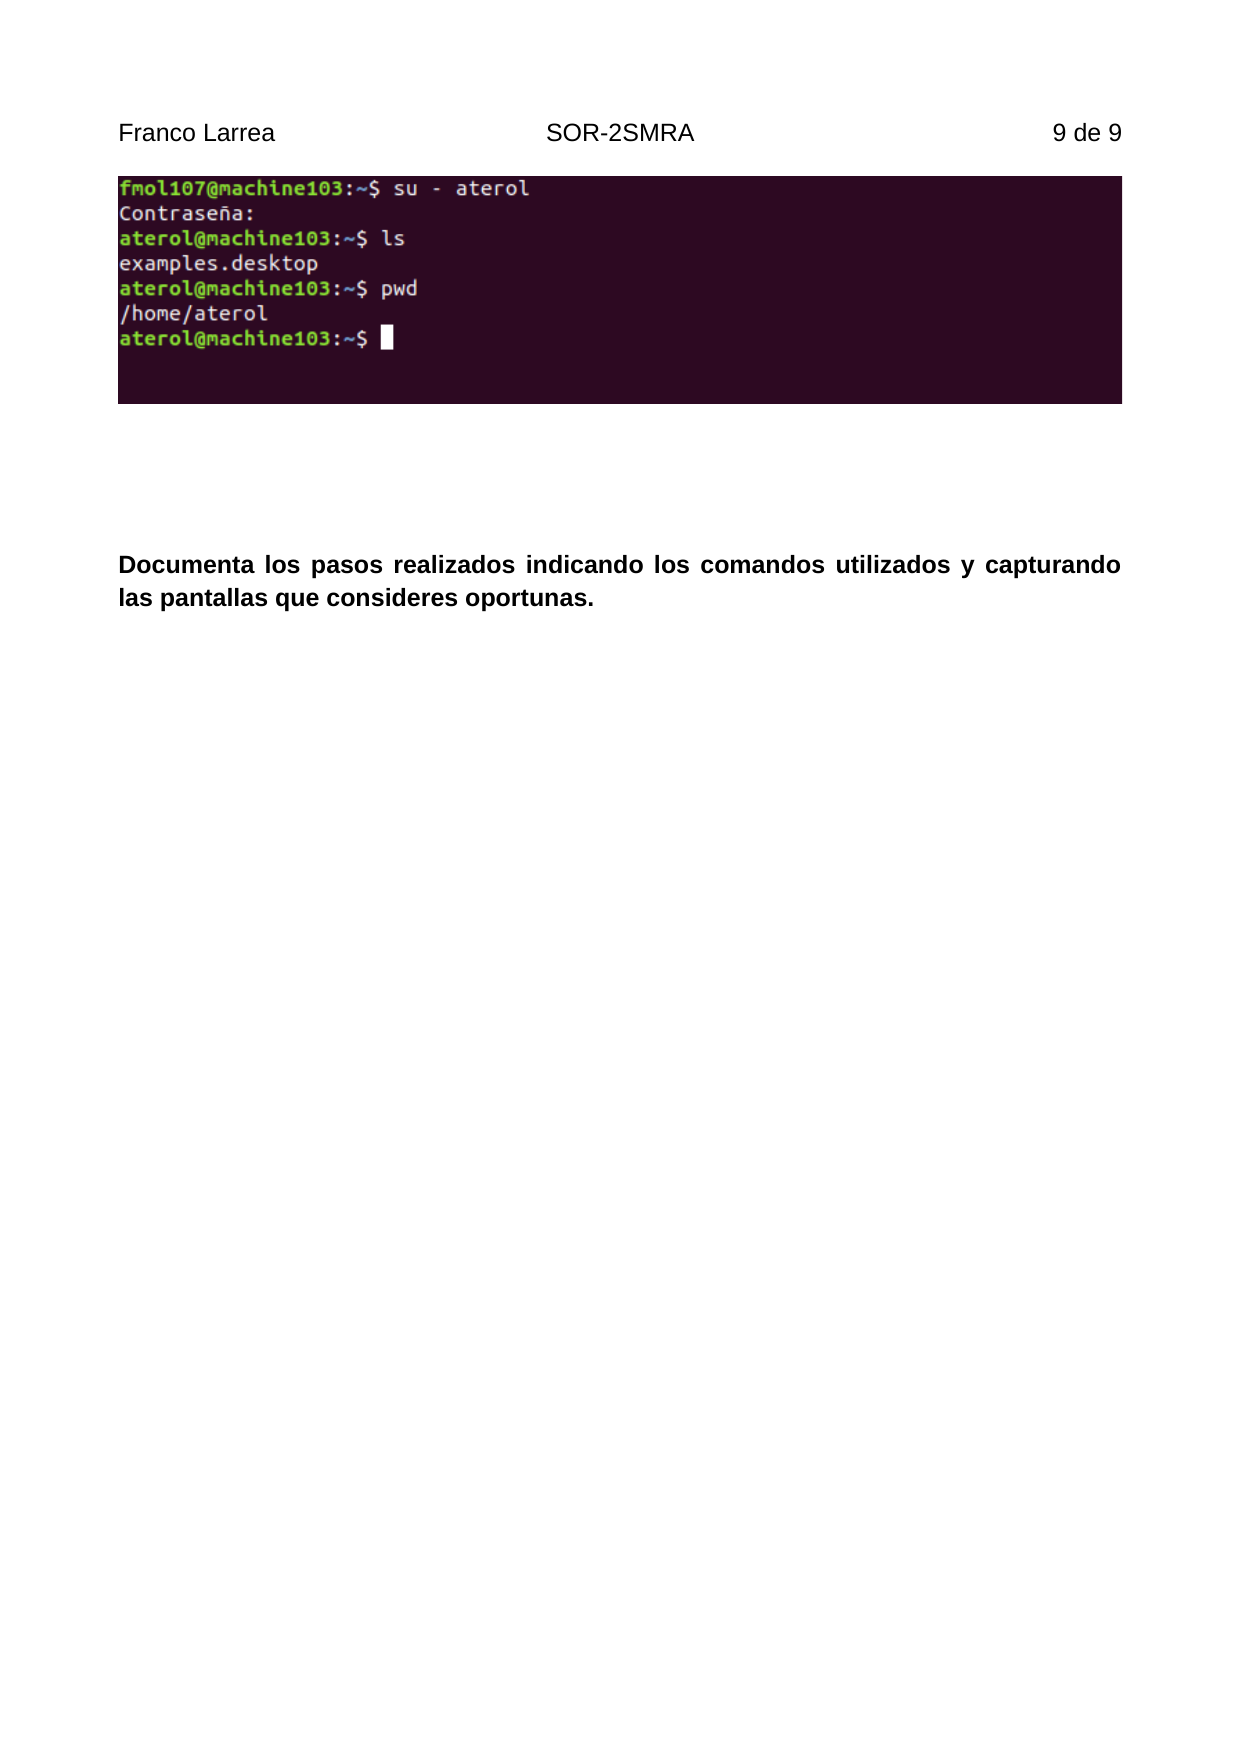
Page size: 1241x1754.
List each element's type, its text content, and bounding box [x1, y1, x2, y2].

text Documenta los pasos realizados indicando los comandos utilizados y capturando las pantallas que consideres oportunas. [118, 550, 1122, 612]
picture [118, 176, 1123, 404]
